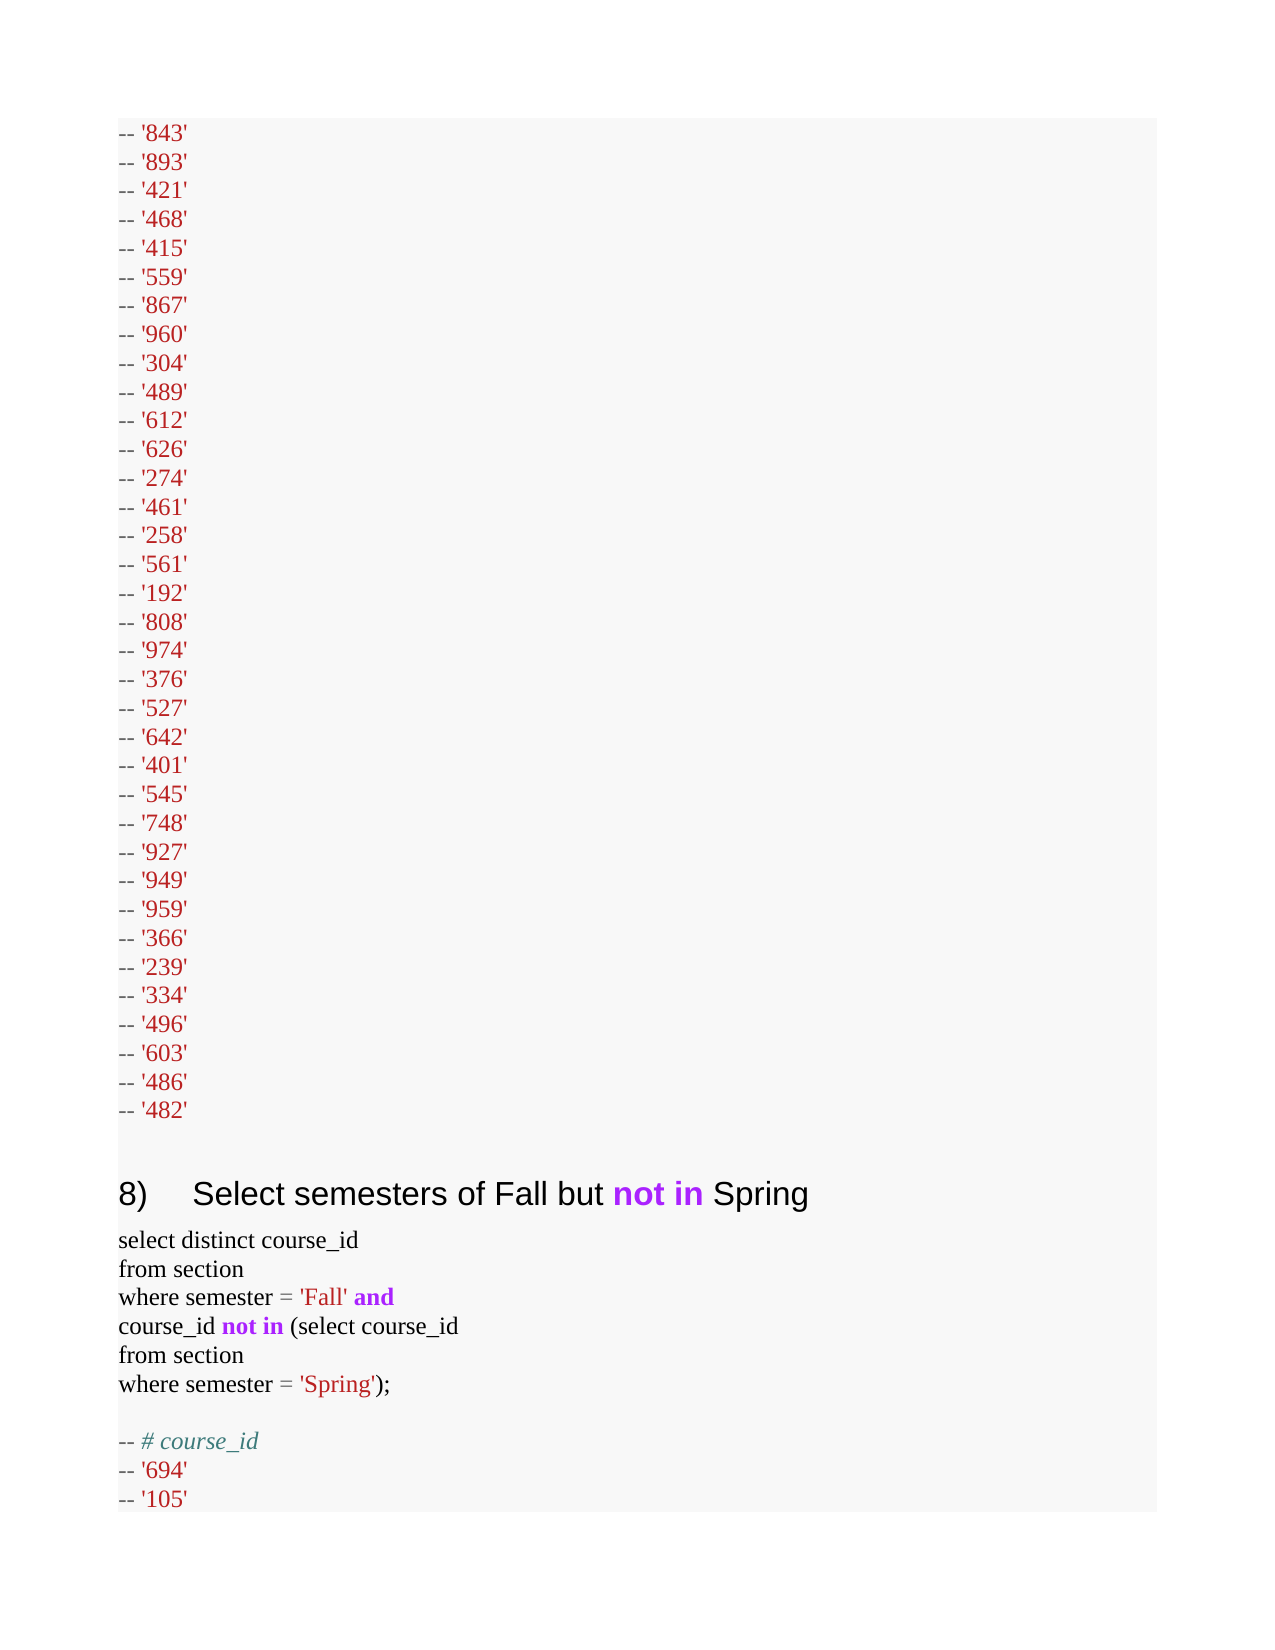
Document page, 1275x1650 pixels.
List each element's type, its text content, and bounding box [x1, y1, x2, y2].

text -- '612' [118, 406, 1157, 434]
text where semester = 'Spring'); [118, 1369, 1157, 1397]
text select distinct course_id [118, 1225, 1157, 1254]
text -- '489' [118, 377, 1157, 406]
text -- '642' [118, 722, 1157, 751]
text -- '482' [118, 1096, 1157, 1124]
text -- '192' [118, 578, 1157, 607]
text -- '843' [118, 118, 1157, 147]
text -- '559' [118, 262, 1157, 291]
text -- '258' [118, 521, 1157, 549]
text course_id not in (select course_id [118, 1311, 1157, 1340]
text -- '626' [118, 434, 1157, 463]
text -- '748' [118, 808, 1157, 837]
text -- '486' [118, 1067, 1157, 1096]
text -- '561' [118, 549, 1157, 578]
text -- '959' [118, 894, 1157, 923]
text -- '105' [118, 1484, 1157, 1512]
text -- # course_id [118, 1426, 1157, 1455]
text where semester = 'Fall' and [118, 1282, 1157, 1311]
text -- '893' [118, 147, 1157, 176]
text -- '366' [118, 923, 1157, 952]
text -- '274' [118, 463, 1157, 492]
text -- '808' [118, 607, 1157, 636]
text -- '461' [118, 492, 1157, 521]
text -- '415' [118, 233, 1157, 262]
text -- '496' [118, 1009, 1157, 1038]
text -- '694' [118, 1455, 1157, 1484]
text -- '974' [118, 636, 1157, 664]
subtitle Select semesters of Fall but not in Spring [118, 1174, 1157, 1212]
text from section [118, 1340, 1157, 1369]
text -- '949' [118, 866, 1157, 894]
text -- '527' [118, 693, 1157, 722]
text -- '927' [118, 837, 1157, 866]
text -- '421' [118, 176, 1157, 204]
text -- '401' [118, 751, 1157, 779]
text -- '867' [118, 291, 1157, 319]
text -- '545' [118, 779, 1157, 808]
text -- '468' [118, 204, 1157, 233]
text -- '334' [118, 981, 1157, 1009]
text -- '304' [118, 348, 1157, 377]
text -- '960' [118, 319, 1157, 348]
text -- '376' [118, 664, 1157, 693]
text from section [118, 1254, 1157, 1282]
text -- '239' [118, 952, 1157, 981]
text -- '603' [118, 1038, 1157, 1067]
